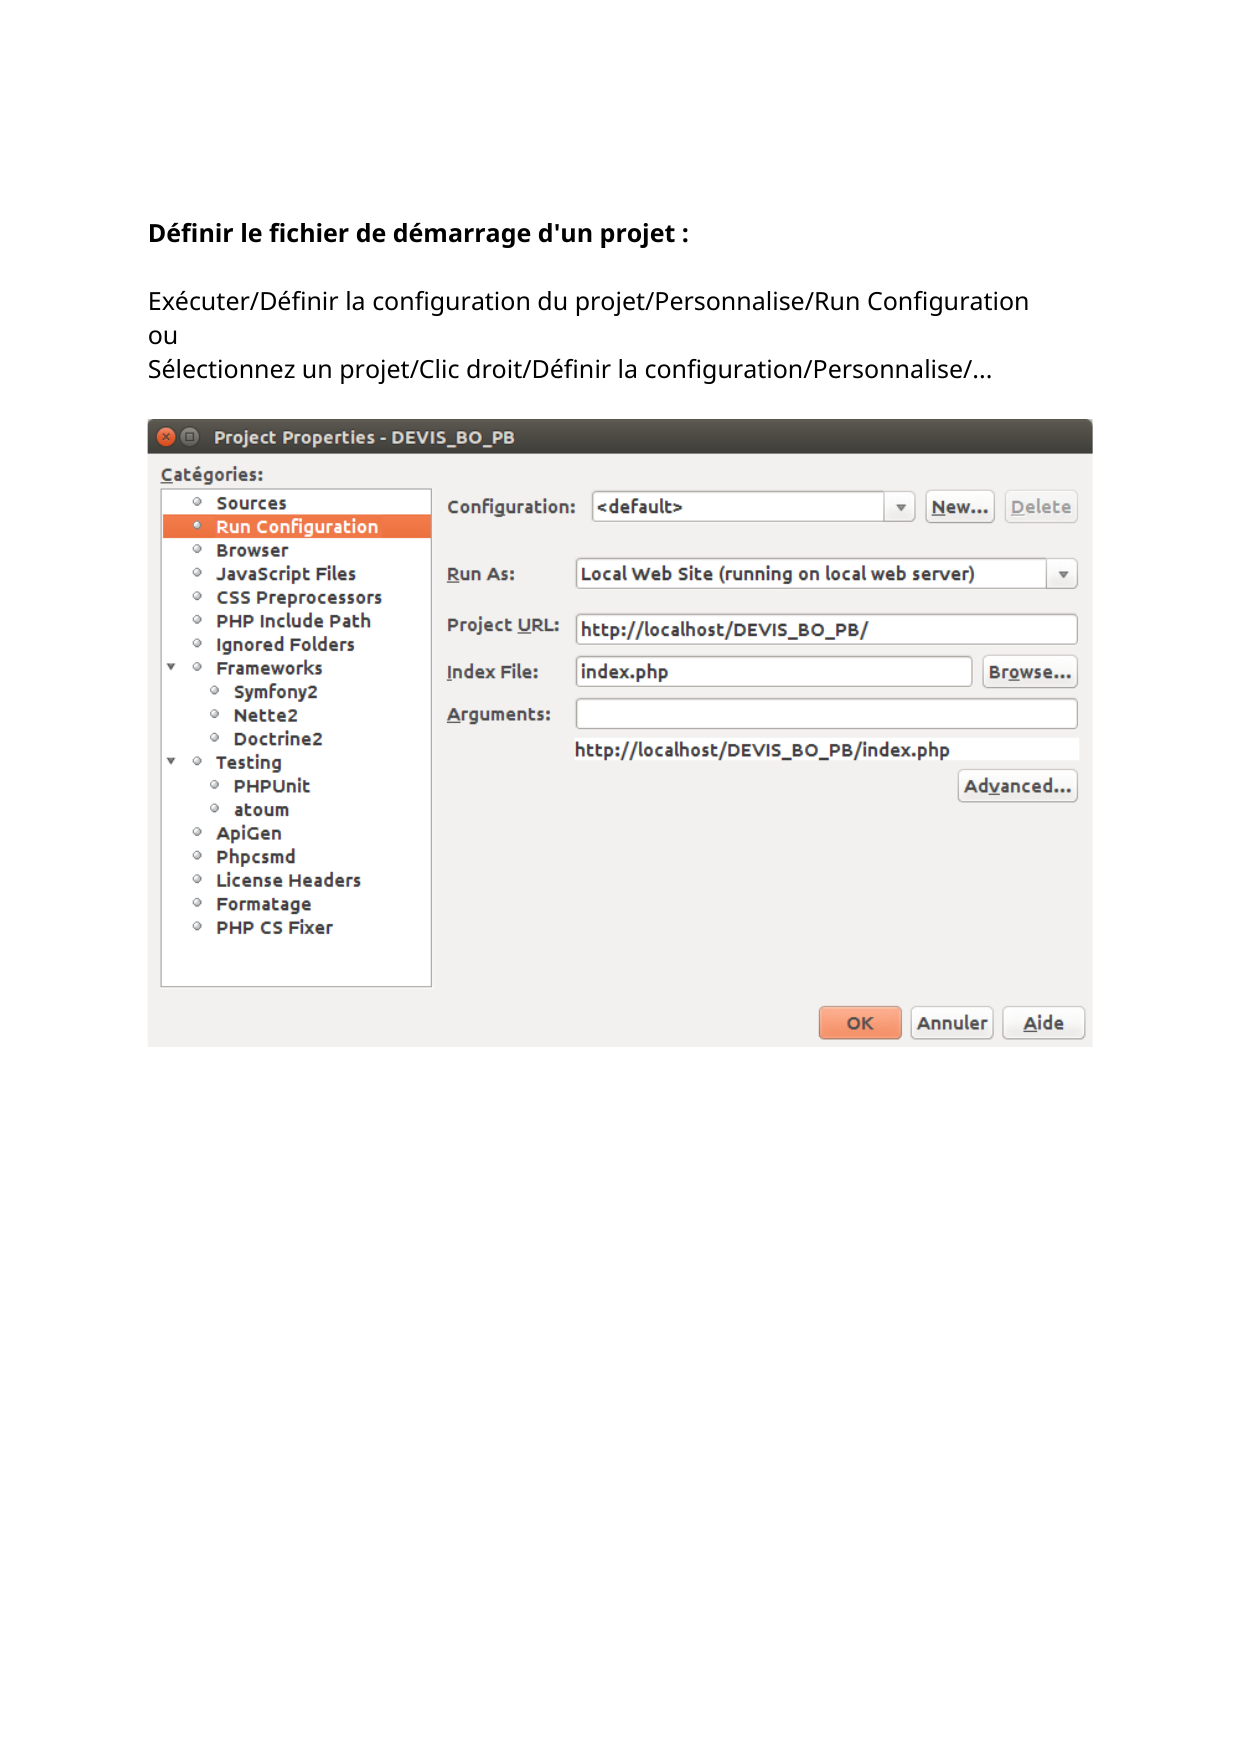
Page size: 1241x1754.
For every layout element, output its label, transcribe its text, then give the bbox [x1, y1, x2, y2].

text Exécuter/Définir la configuration du projet/Personnalise/Run Configuration [148, 283, 1092, 317]
picture [147, 419, 1093, 1047]
text Définir le fichier de démarrage d'un projet : [148, 215, 1092, 249]
text Sélectionnez un projet/Clic droit/Définir la configuration/Personnalise/... [148, 352, 1092, 386]
text ou [148, 317, 1092, 352]
